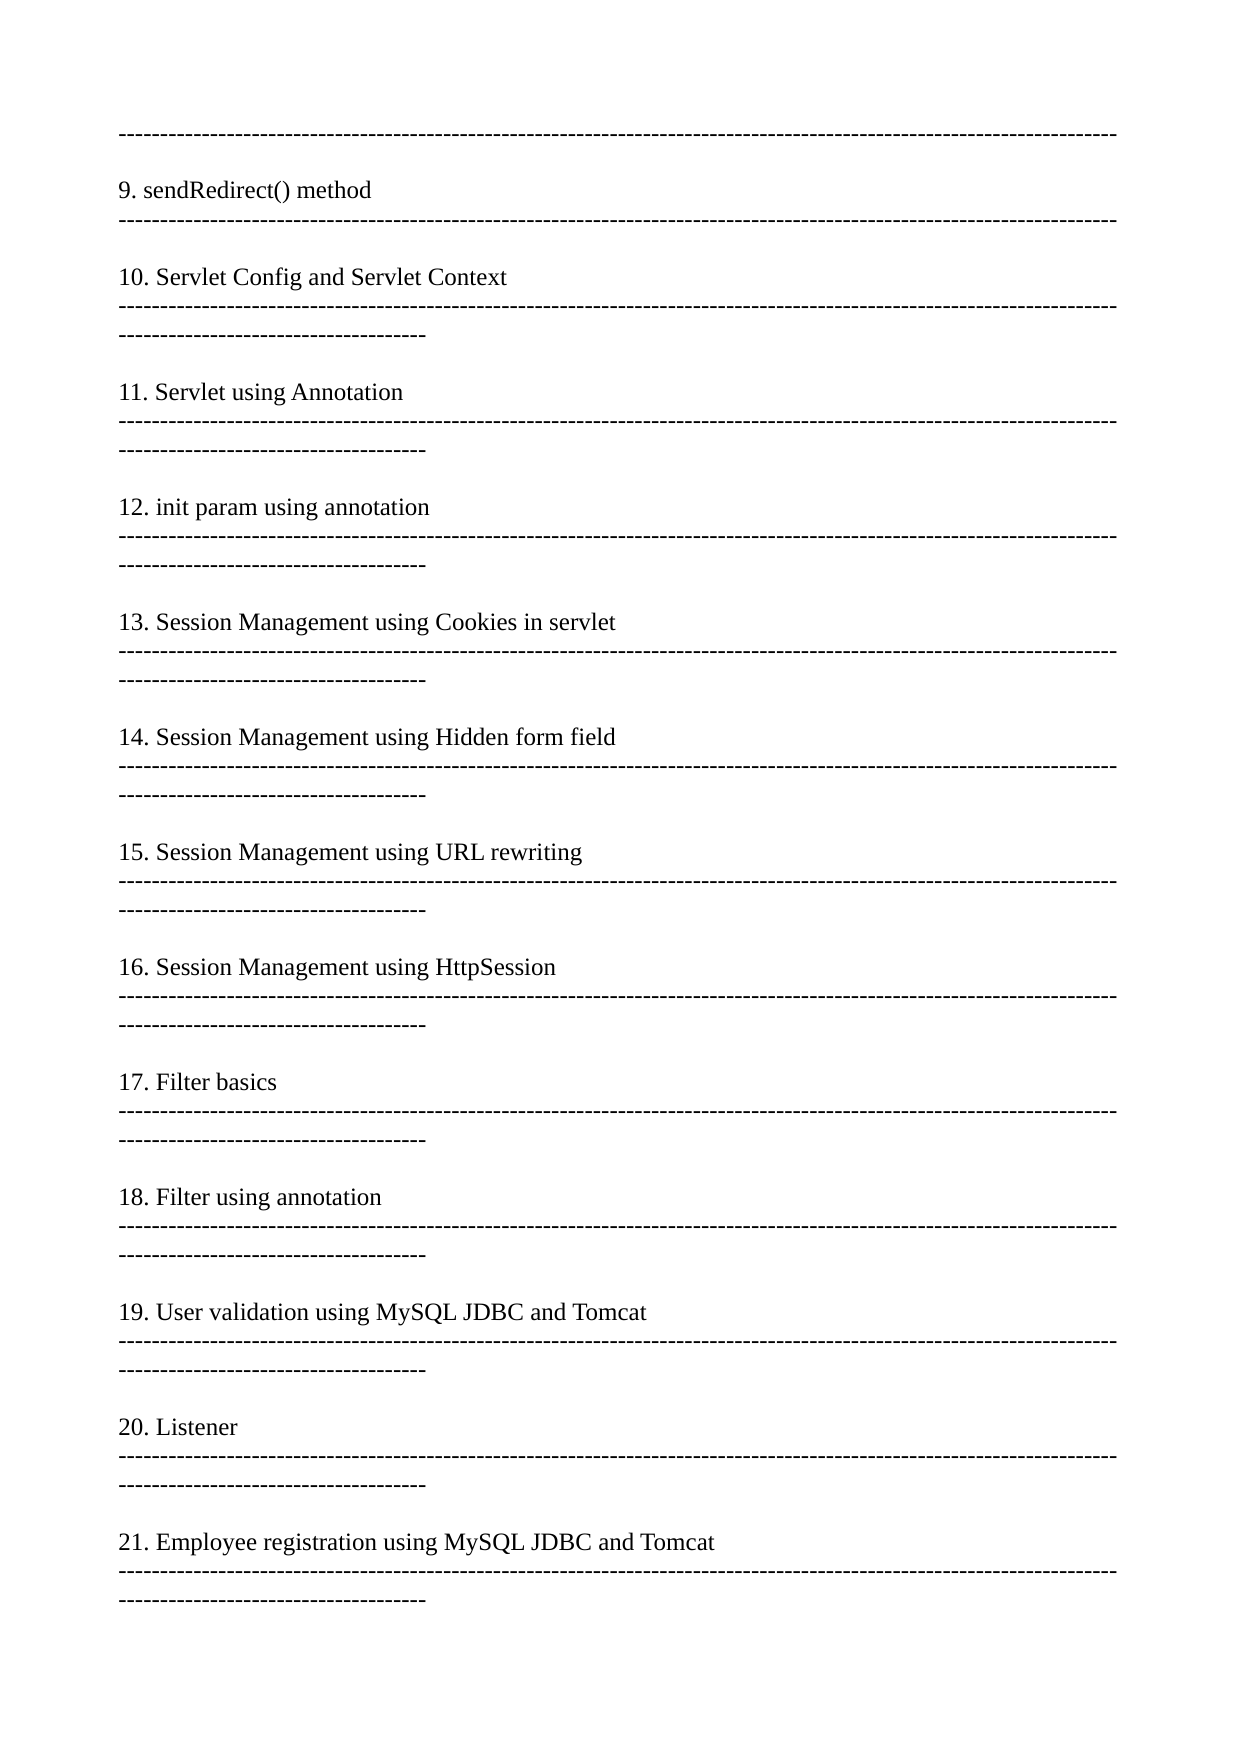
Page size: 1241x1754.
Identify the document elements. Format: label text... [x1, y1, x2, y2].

text ------------------------------------------------------------------------------------------------------------------------ [118, 204, 1122, 233]
text 17. Filter basics [118, 1067, 1122, 1096]
text 16. Session Management using HttpSession [118, 952, 1122, 981]
text 20. Listener [118, 1412, 1122, 1441]
text ------------------------------------------------------------------------------------------------------------------------------------------------------------- [118, 521, 1122, 578]
text 18. Filter using annotation [118, 1182, 1122, 1211]
text ------------------------------------------------------------------------------------------------------------------------------------------------------------- [118, 1211, 1122, 1268]
text 9. sendRedirect() method [118, 176, 1122, 204]
text ------------------------------------------------------------------------------------------------------------------------------------------------------------- [118, 291, 1122, 348]
text 21. Employee registration using MySQL JDBC and Tomcat [118, 1527, 1122, 1556]
text 14. Session Management using Hidden form field [118, 722, 1122, 751]
text 13. Session Management using Cookies in servlet [118, 607, 1122, 636]
text ------------------------------------------------------------------------------------------------------------------------------------------------------------- [118, 866, 1122, 923]
text ------------------------------------------------------------------------------------------------------------------------------------------------------------- [118, 1556, 1122, 1613]
text ------------------------------------------------------------------------------------------------------------------------------------------------------------- [118, 751, 1122, 808]
text ------------------------------------------------------------------------------------------------------------------------ [118, 118, 1122, 147]
text ------------------------------------------------------------------------------------------------------------------------------------------------------------- [118, 1326, 1122, 1383]
text 10. Servlet Config and Servlet Context [118, 262, 1122, 291]
text 19. User validation using MySQL JDBC and Tomcat [118, 1297, 1122, 1326]
text ------------------------------------------------------------------------------------------------------------------------------------------------------------- [118, 406, 1122, 463]
text ------------------------------------------------------------------------------------------------------------------------------------------------------------- [118, 636, 1122, 693]
text ------------------------------------------------------------------------------------------------------------------------------------------------------------- [118, 981, 1122, 1038]
text ------------------------------------------------------------------------------------------------------------------------------------------------------------- [118, 1441, 1122, 1498]
text 12. init param using annotation [118, 492, 1122, 521]
text 15. Session Management using URL rewriting [118, 837, 1122, 866]
text ------------------------------------------------------------------------------------------------------------------------------------------------------------- [118, 1096, 1122, 1153]
text 11. Servlet using Annotation [118, 377, 1122, 406]
